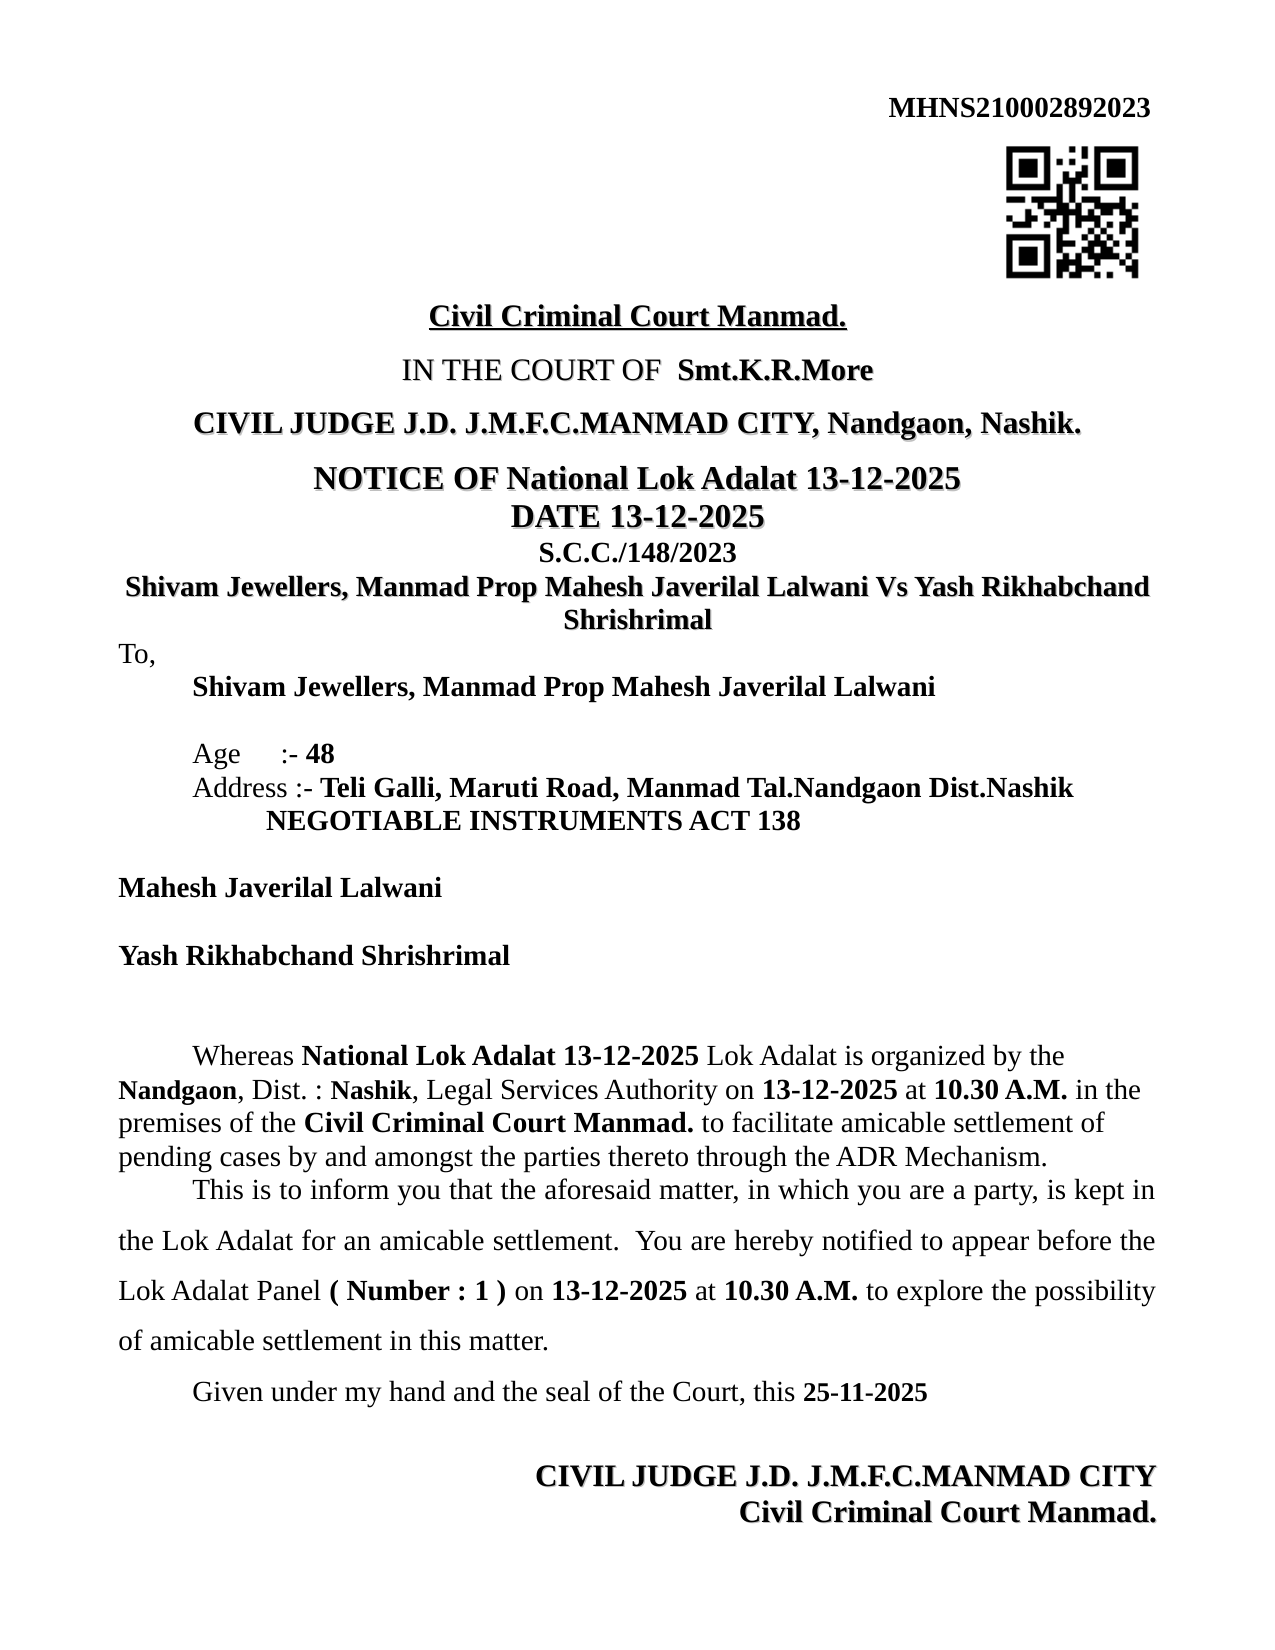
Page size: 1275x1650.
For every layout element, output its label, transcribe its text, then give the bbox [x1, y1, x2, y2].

picture [994, 134, 1151, 291]
text DATE 13-12-2025 [118, 497, 1157, 535]
text NEGOTIABLE INSTRUMENTS ACT 138 [118, 803, 1157, 837]
text Age :- 48 [118, 736, 1157, 770]
text Yash Rikhabchand Shrishrimal [118, 938, 1157, 971]
text IN THE COURT OF Smt.K.R.More [118, 351, 1157, 387]
text Mahesh Javerilal Lalwani [118, 871, 1157, 904]
text CIVIL JUDGE J.D. J.M.F.C.MANMAD CITY, Nandgaon, Nashik. [118, 404, 1157, 441]
text This is to inform you that the aforesaid matter, in which you are a party, is kept in the Lok Adalat for an amicable settlement. You are hereby notified to appear before the Lok Adalat Panel ( Number : 1 ) on 13-12-2025 at 10.30 A.M. to explore the possibility of amicable settlement in this matter. [118, 1172, 1157, 1357]
text Shivam Jewellers, Manmad Prop Mahesh Javerilal Lalwani Vs Yash Rikhabchand Shrishrimal [118, 569, 1157, 636]
text S.C.C./148/2023 [118, 535, 1157, 569]
text Given under my hand and the seal of the Court, this 25-11-2025 [118, 1374, 1157, 1407]
text CIVIL JUDGE J.D. J.M.F.C.MANMAD CITY [118, 1457, 1157, 1493]
text NOTICE OF National Lok Adalat 13-12-2025 [118, 458, 1157, 497]
text Civil Criminal Court Manmad. [118, 297, 1157, 333]
text Civil Criminal Court Manmad. [118, 1493, 1157, 1529]
table_cell [864, 130, 1156, 297]
text To, [118, 636, 1157, 669]
text Whereas National Lok Adalat 13-12-2025 Lok Adalat is organized by the Nandgaon, Dist. : Nashik, Legal Services Authority on 13-12-2025 at 10.30 A.M. in the premises of the Civil Criminal Court Manmad. to facilitate amicable settlement of pending cases by and amongst the parties thereto through the ADR Mechanism. [118, 1038, 1157, 1172]
text Shivam Jewellers, Manmad Prop Mahesh Javerilal Lalwani [118, 669, 1157, 703]
text Address :- Teli Galli, Maruti Road, Manmad Tal.Nandgaon Dist.Nashik [118, 770, 1157, 803]
table_header MHNS210002892023 [864, 85, 1156, 129]
